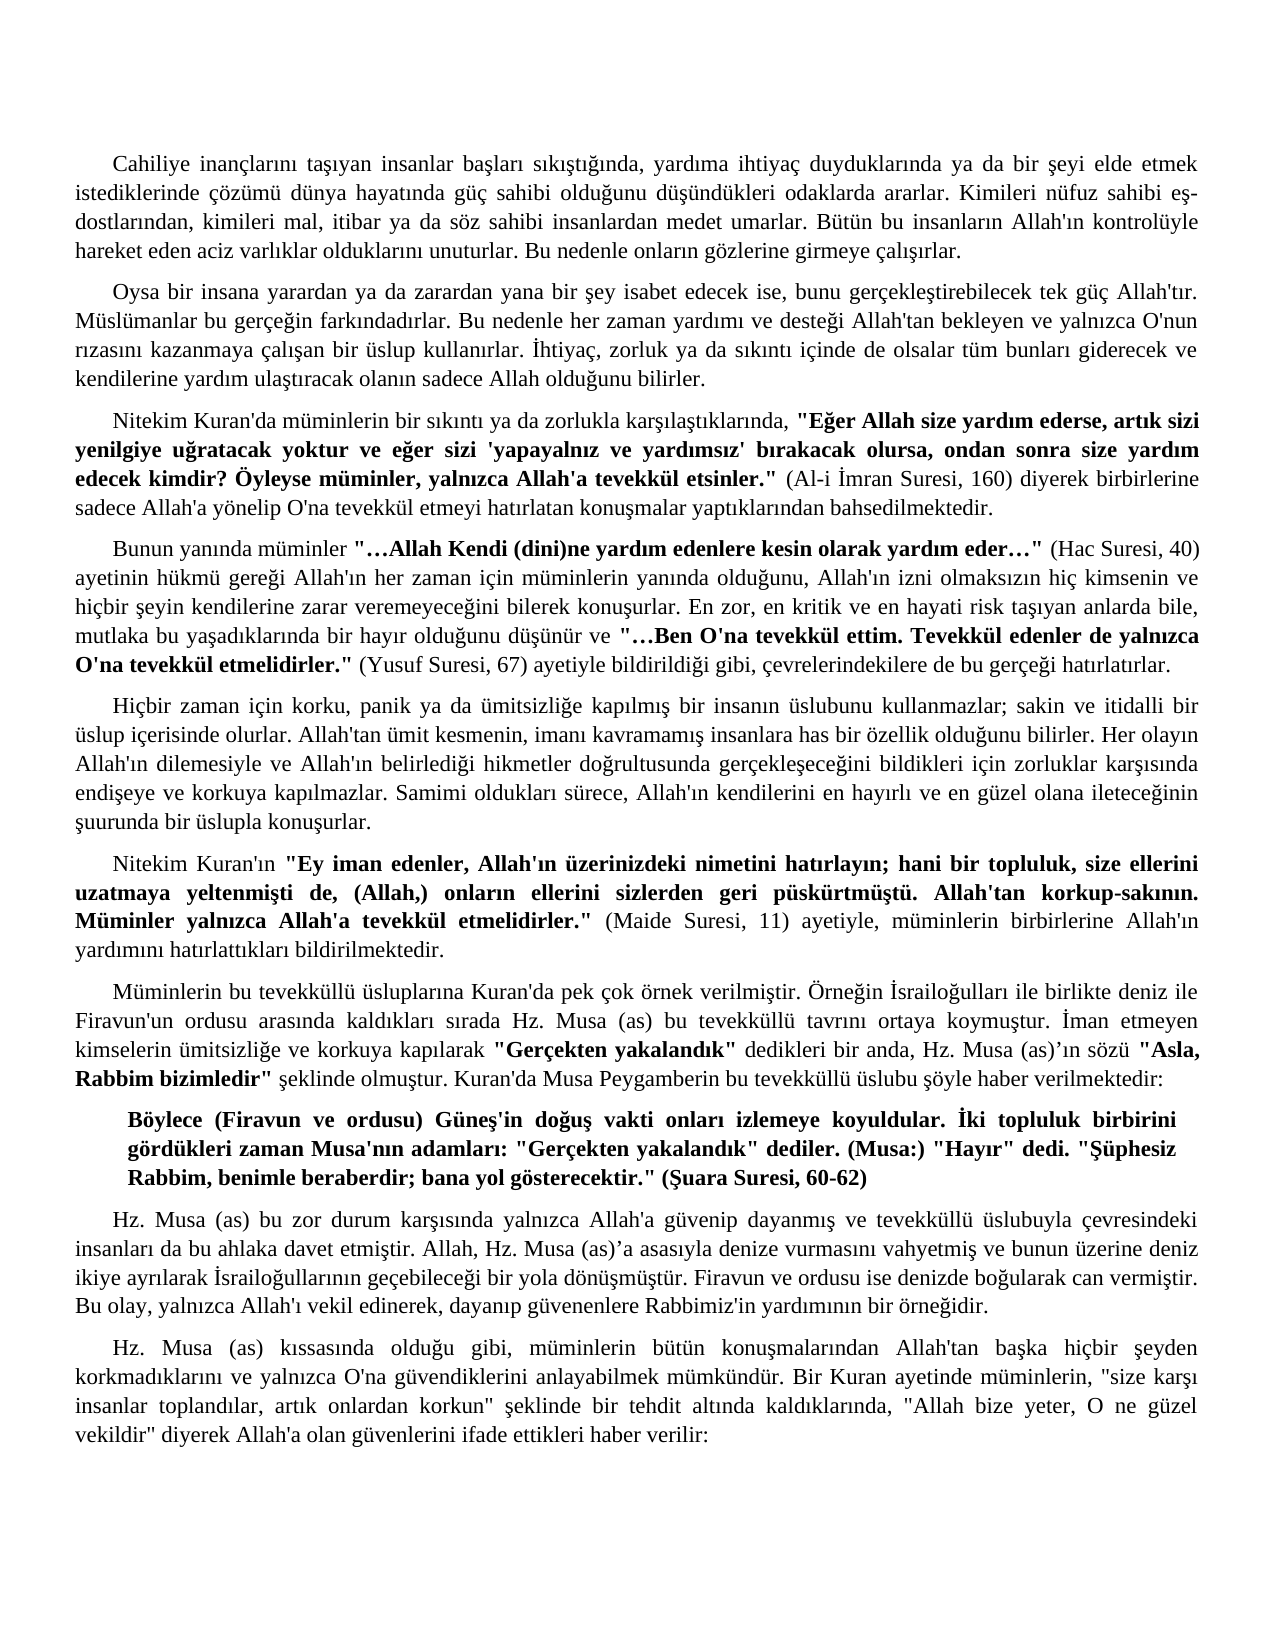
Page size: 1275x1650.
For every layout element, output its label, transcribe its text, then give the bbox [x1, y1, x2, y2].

text Böylece (Firavun ve ordusu) Güneş'in doğuş vakti onları izlemeye koyuldular. İki topluluk birbirini gördükleri zaman Musa'nın adamları: "Gerçekten yakalandık" dediler. (Musa:) "Hayır" dedi. "Şüphesiz Rabbim, benimle beraberdir; bana yol gösterecektir." (Şuara Suresi, 60-62) [127, 1106, 1177, 1191]
text Oysa bir insana yarardan ya da zarardan yana bir şey isabet edecek ise, bunu gerçekleştirebilecek tek güç Allah'tır. Müslümanlar bu gerçeğin farkındadırlar. Bu nedenle her zaman yardımı ve desteği Allah'tan bekleyen ve yalnızca O'nun rızasını kazanmaya çalışan bir üslup kullanırlar. İhtiyaç, zorluk ya da sıkıntı içinde de olsalar tüm bunları giderecek ve kendilerine yardım ulaştıracak olanın sadece Allah olduğunu bilirler. [75, 278, 1200, 392]
text Müminlerin bu tevekküllü üsluplarına Kuran'da pek çok örnek verilmiştir. Örneğin İsrailoğulları ile birlikte deniz ile Firavun'un ordusu arasında kaldıkları sırada Hz. Musa (as) bu tevekküllü tavrını ortaya koymuştur. İman etmeyen kimselerin ümitsizliğe ve korkuya kapılarak "Gerçekten yakalandık" dedikleri bir anda, Hz. Musa (as)’ın sözü "Asla, Rabbim bizimledir" şeklinde olmuştur. Kuran'da Musa Peygamberin bu tevekküllü üslubu şöyle haber verilmektedir: [75, 978, 1200, 1091]
text Hz. Musa (as) bu zor durum karşısında yalnızca Allah'a güvenip dayanmış ve tevekküllü üslubuyla çevresindeki insanları da bu ahlaka davet etmiştir. Allah, Hz. Musa (as)’a asasıyla denize vurmasını vahyetmiş ve bunun üzerine deniz ikiye ayrılarak İsrailoğullarının geçebileceği bir yola dönüşmüştür. Firavun ve ordusu ise denizde boğularak can vermiştir. Bu olay, yalnızca Allah'ı vekil edinerek, dayanıp güvenenlere Rabbimiz'in yardımının bir örneğidir. [75, 1206, 1200, 1319]
text Nitekim Kuran'da müminlerin bir sıkıntı ya da zorlukla karşılaştıklarında, "Eğer Allah size yardım ederse, artık sizi yenilgiye uğratacak yoktur ve eğer sizi 'yapayalnız ve yardımsız' bırakacak olursa, ondan sonra size yardım edecek kimdir? Öyleyse müminler, yalnızca Allah'a tevekkül etsinler." (Al-i İmran Suresi, 160) diyerek birbirlerine sadece Allah'a yönelip O'na tevekkül etmeyi hatırlatan konuşmalar yaptıklarından bahsedilmektedir. [75, 407, 1200, 520]
text Hiçbir zaman için korku, panik ya da ümitsizliğe kapılmış bir insanın üslubunu kullanmazlar; sakin ve itidalli bir üslup içerisinde olurlar. Allah'tan ümit kesmenin, imanı kavramamış insanlara has bir özellik olduğunu bilirler. Her olayın Allah'ın dilemesiyle ve Allah'ın belirlediği hikmetler doğrultusunda gerçekleşeceğini bildikleri için zorluklar karşısında endişeye ve korkuya kapılmazlar. Samimi oldukları sürece, Allah'ın kendilerini en hayırlı ve en güzel olana ileteceğinin şuurunda bir üslupla konuşurlar. [75, 692, 1200, 834]
text Bunun yanında müminler "…Allah Kendi (dini)ne yardım edenlere kesin olarak yardım eder…" (Hac Suresi, 40) ayetinin hükmü gereği Allah'ın her zaman için müminlerin yanında olduğunu, Allah'ın izni olmaksızın hiç kimsenin ve hiçbir şeyin kendilerine zarar veremeyeceğini bilerek konuşurlar. En zor, en kritik ve en hayati risk taşıyan anlarda bile, mutlaka bu yaşadıklarında bir hayır olduğunu düşünür ve "…Ben O'na tevekkül ettim. Tevekkül edenler de yalnızca O'na tevekkül etmelidirler." (Yusuf Suresi, 67) ayetiyle bildirildiği gibi, çevrelerindekilere de bu gerçeği hatırlatırlar. [75, 535, 1200, 677]
text Nitekim Kuran'ın "Ey iman edenler, Allah'ın üzerinizdeki nimetini hatırlayın; hani bir topluluk, size ellerini uzatmaya yeltenmişti de, (Allah,) onların ellerini sizlerden geri püskürtmüştü. Allah'tan korkup-sakının. Müminler yalnızca Allah'a tevekkül etmelidirler." (Maide Suresi, 11) ayetiyle, müminlerin birbirlerine Allah'ın yardımını hatırlattıkları bildirilmektedir. [75, 849, 1200, 963]
text Hz. Musa (as) kıssasında olduğu gibi, müminlerin bütün konuşmalarından Allah'tan başka hiçbir şeyden korkmadıklarını ve yalnızca O'na güvendiklerini anlayabilmek mümkündür. Bir Kuran ayetinde müminlerin, "size karşı insanlar toplandılar, artık onlardan korkun" şeklinde bir tehdit altında kaldıklarında, "Allah bize yeter, O ne güzel vekildir" diyerek Allah'a olan güvenlerini ifade ettikleri haber verilir: [75, 1334, 1200, 1447]
text Cahiliye inançlarını taşıyan insanlar başları sıkıştığında, yardıma ihtiyaç duyduklarında ya da bir şeyi elde etmek istediklerinde çözümü dünya hayatında güç sahibi olduğunu düşündükleri odaklarda ararlar. Kimileri nüfuz sahibi eş-dostlarından, kimileri mal, itibar ya da söz sahibi insanlardan medet umarlar. Bütün bu insanların Allah'ın kontrolüyle hareket eden aciz varlıklar olduklarını unuturlar. Bu nedenle onların gözlerine girmeye çalışırlar. [75, 150, 1200, 263]
